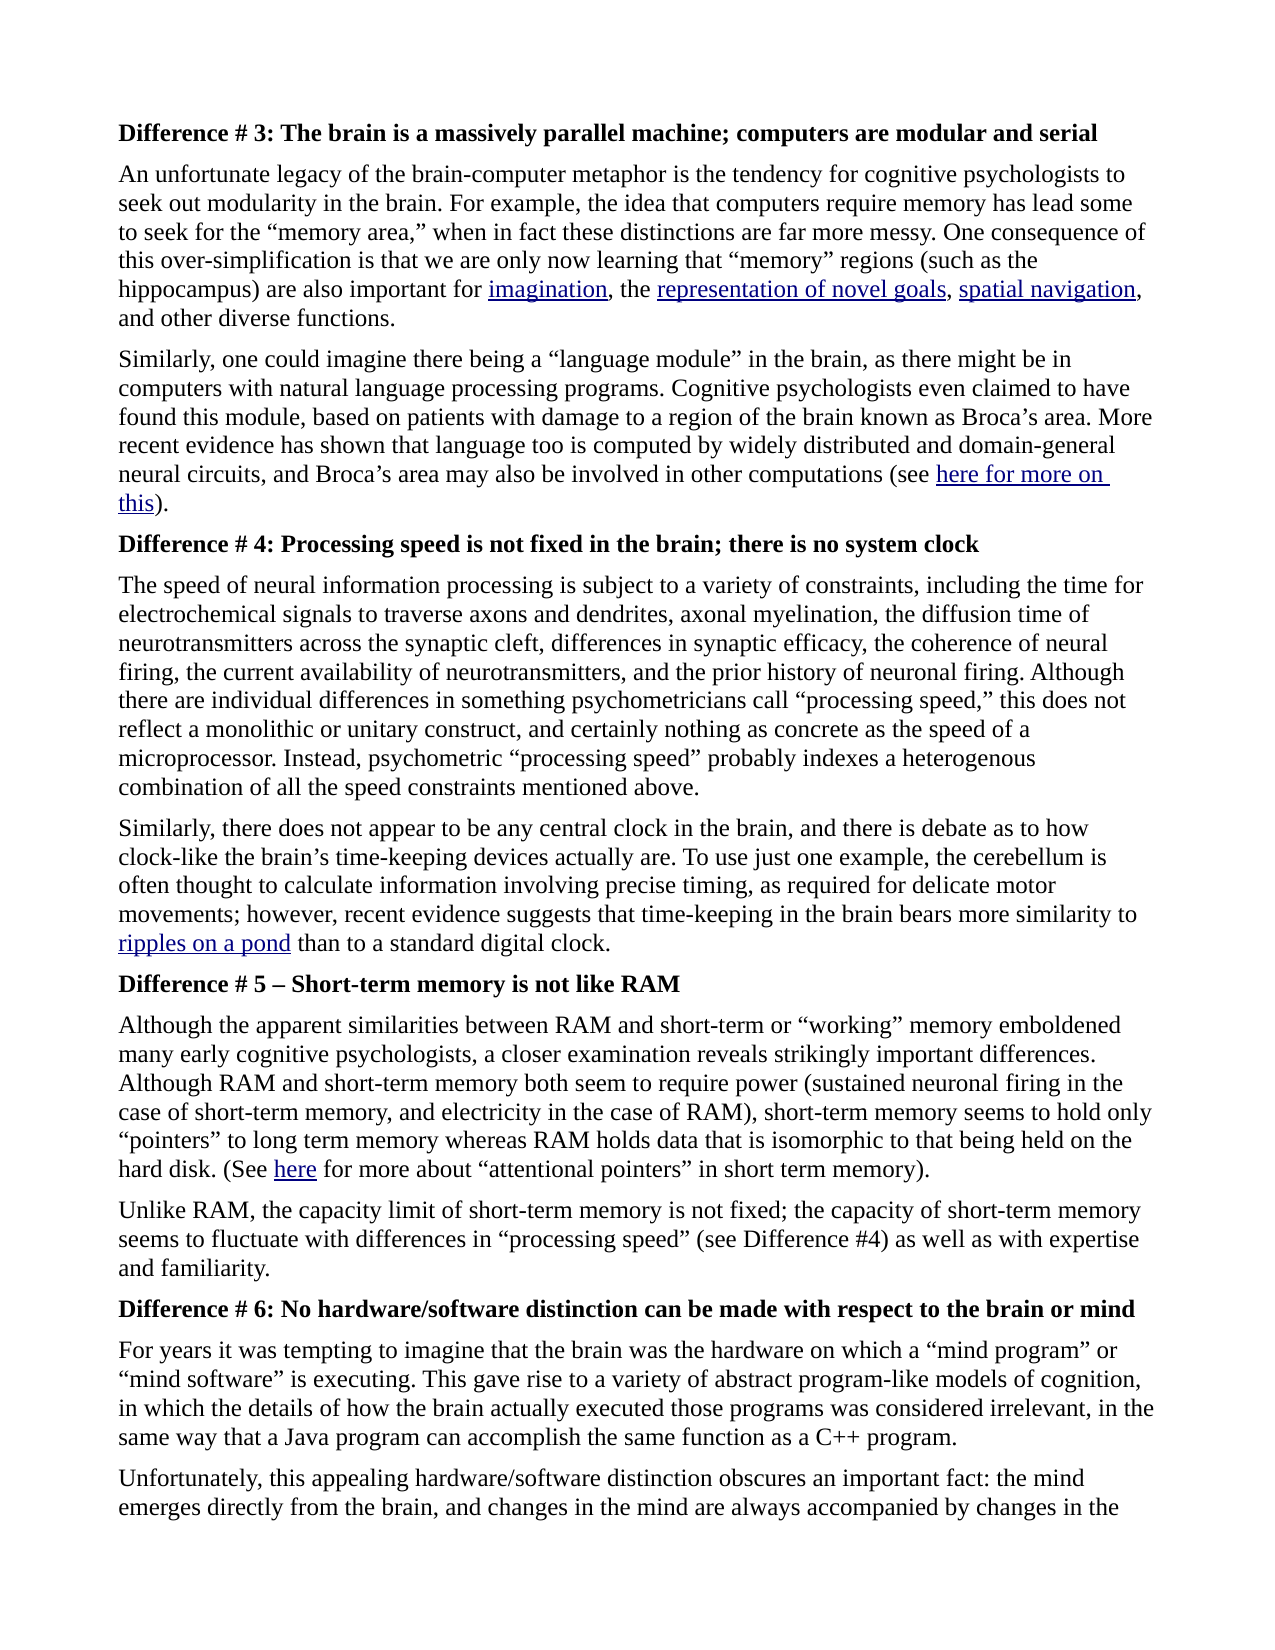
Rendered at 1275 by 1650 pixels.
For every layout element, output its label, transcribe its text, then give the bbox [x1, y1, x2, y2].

text Difference # 4: Processing speed is not fixed in the brain; there is no system clock [118, 529, 1157, 558]
text Difference # 5 – Short-term memory is not like RAM [118, 969, 1157, 998]
text Similarly, one could imagine there being a “language module” in the brain, as there might be in computers with natural language processing programs. Cognitive psychologists even claimed to have found this module, based on patients with damage to a region of the brain known as Broca’s area. More recent evidence has shown that language too is computed by widely distributed and domain-general neural circuits, and Broca’s area may also be involved in other computations (see here for more on this). [118, 344, 1157, 517]
text Similarly, there does not appear to be any central clock in the brain, and there is debate as to how clock-like the brain’s time-keeping devices actually are. To use just one example, the cerebellum is often thought to calculate information involving precise timing, as required for delicate motor movements; however, recent evidence suggests that time-keeping in the brain bears more similarity to ripples on a pond than to a standard digital clock. [118, 813, 1157, 957]
text Unlike RAM, the capacity limit of short-term memory is not fixed; the capacity of short-term memory seems to fluctuate with differences in “processing speed” (see Difference #4) as well as with expertise and familiarity. [118, 1196, 1157, 1282]
text The speed of neural information processing is subject to a variety of constraints, including the time for electrochemical signals to traverse axons and dendrites, axonal myelination, the diffusion time of neurotransmitters across the synaptic cleft, differences in synaptic efficacy, the coherence of neural firing, the current availability of neurotransmitters, and the prior history of neuronal firing. Although there are individual differences in something psychometricians call “processing speed,” this does not reflect a monolithic or unitary construct, and certainly nothing as concrete as the speed of a microprocessor. Instead, psychometric “processing speed” probably indexes a heterogenous combination of all the speed constraints mentioned above. [118, 571, 1157, 801]
text Difference # 3: The brain is a massively parallel machine; computers are modular and serial [118, 118, 1157, 147]
text An unfortunate legacy of the brain-computer metaphor is the tendency for cognitive psychologists to seek out modularity in the brain. For example, the idea that computers require memory has lead some to seek for the “memory area,” when in fact these distinctions are far more messy. One consequence of this over-simplification is that we are only now learning that “memory” regions (such as the hippocampus) are also important for imagination, the representation of novel goals, spatial navigation, and other diverse functions. [118, 159, 1157, 332]
text Difference # 6: No hardware/software distinction can be made with respect to the brain or mind [118, 1294, 1157, 1323]
text Unfortunately, this appealing hardware/software distinction obscures an important fact: the mind emerges directly from the brain, and changes in the mind are always accompanied by changes in the [118, 1463, 1157, 1521]
text Although the apparent similarities between RAM and short-term or “working” memory emboldened many early cognitive psychologists, a closer examination reveals strikingly important differences. Although RAM and short-term memory both seem to require power (sustained neuronal firing in the case of short-term memory, and electricity in the case of RAM), short-term memory seems to hold only “pointers” to long term memory whereas RAM holds data that is isomorphic to that being held on the hard disk. (See here for more about “attentional pointers” in short term memory). [118, 1011, 1157, 1183]
text For years it was tempting to imagine that the brain was the hardware on which a “mind program” or “mind software” is executing. This gave rise to a variety of abstract program-like models of cognition, in which the details of how the brain actually executed those programs was considered irrelevant, in the same way that a Java program can accomplish the same function as a C++ program. [118, 1336, 1157, 1451]
